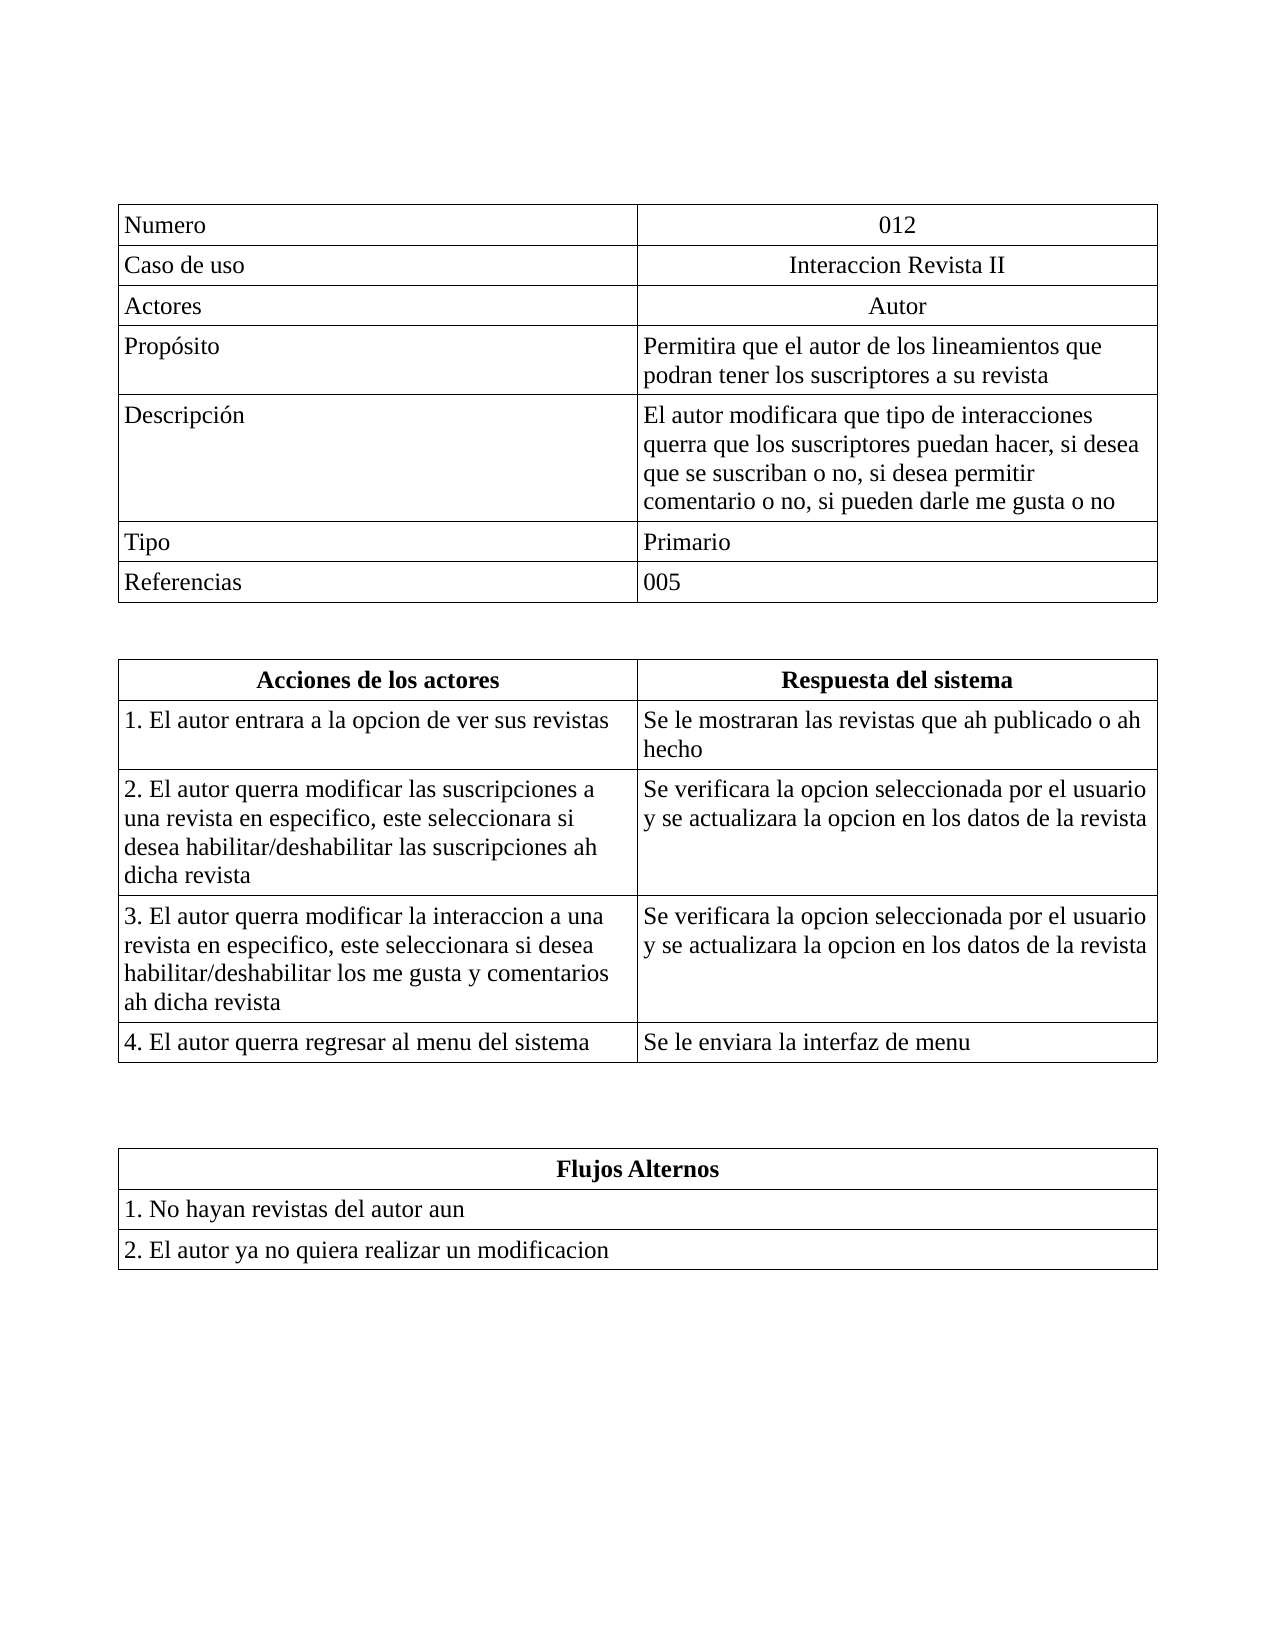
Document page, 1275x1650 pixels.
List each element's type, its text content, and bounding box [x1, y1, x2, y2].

table_cell Primario [638, 522, 1157, 561]
table_header Flujos Alternos [119, 1149, 1157, 1189]
table_cell Se verificara la opcion seleccionada por el usuario y se actualizara la opcion en los datos de la revista [638, 896, 1157, 1022]
table_header 012 [638, 205, 1157, 245]
table_cell 2. El autor querra modificar las suscripciones a una revista en especifico, este seleccionara si desea habilitar/deshabilitar las suscripciones ah dicha revista [119, 770, 637, 895]
table_cell Actores [119, 286, 637, 325]
table_header Acciones de los actores [119, 660, 637, 699]
table_cell 3. El autor querra modificar la interaccion a una revista en especifico, este seleccionara si desea habilitar/deshabilitar los me gusta y comentarios ah dicha revista [119, 896, 637, 1022]
table_cell Se verificara la opcion seleccionada por el usuario y se actualizara la opcion en los datos de la revista [638, 770, 1157, 895]
table_cell El autor modificara que tipo de interacciones querra que los suscriptores puedan hacer, si desea que se suscriban o no, si desea permitir comentario o no, si pueden darle me gusta o no [638, 395, 1157, 521]
table_header Numero [119, 205, 637, 245]
table_cell 2. El autor ya no quiera realizar un modificacion [119, 1230, 1157, 1269]
table_cell Referencias [119, 562, 637, 602]
table_cell Descripción [119, 395, 637, 521]
table_cell Se le mostraran las revistas que ah publicado o ah hecho [638, 701, 1157, 768]
table_cell 1. No hayan revistas del autor aun [119, 1190, 1157, 1229]
table_cell Caso de uso [119, 246, 637, 285]
table_cell Se le enviara la interfaz de menu [638, 1023, 1157, 1062]
table_cell Permitira que el autor de los lineamientos que podran tener los suscriptores a su revista [638, 326, 1157, 394]
table_cell Tipo [119, 522, 637, 561]
table_cell 005 [638, 562, 1157, 602]
table_header Respuesta del sistema [638, 660, 1157, 699]
table_cell Propósito [119, 326, 637, 394]
table_cell 4. El autor querra regresar al menu del sistema [119, 1023, 637, 1062]
table_cell 1. El autor entrara a la opcion de ver sus revistas [119, 701, 637, 768]
table_cell Interaccion Revista II [638, 246, 1157, 285]
table_cell Autor [638, 286, 1157, 325]
